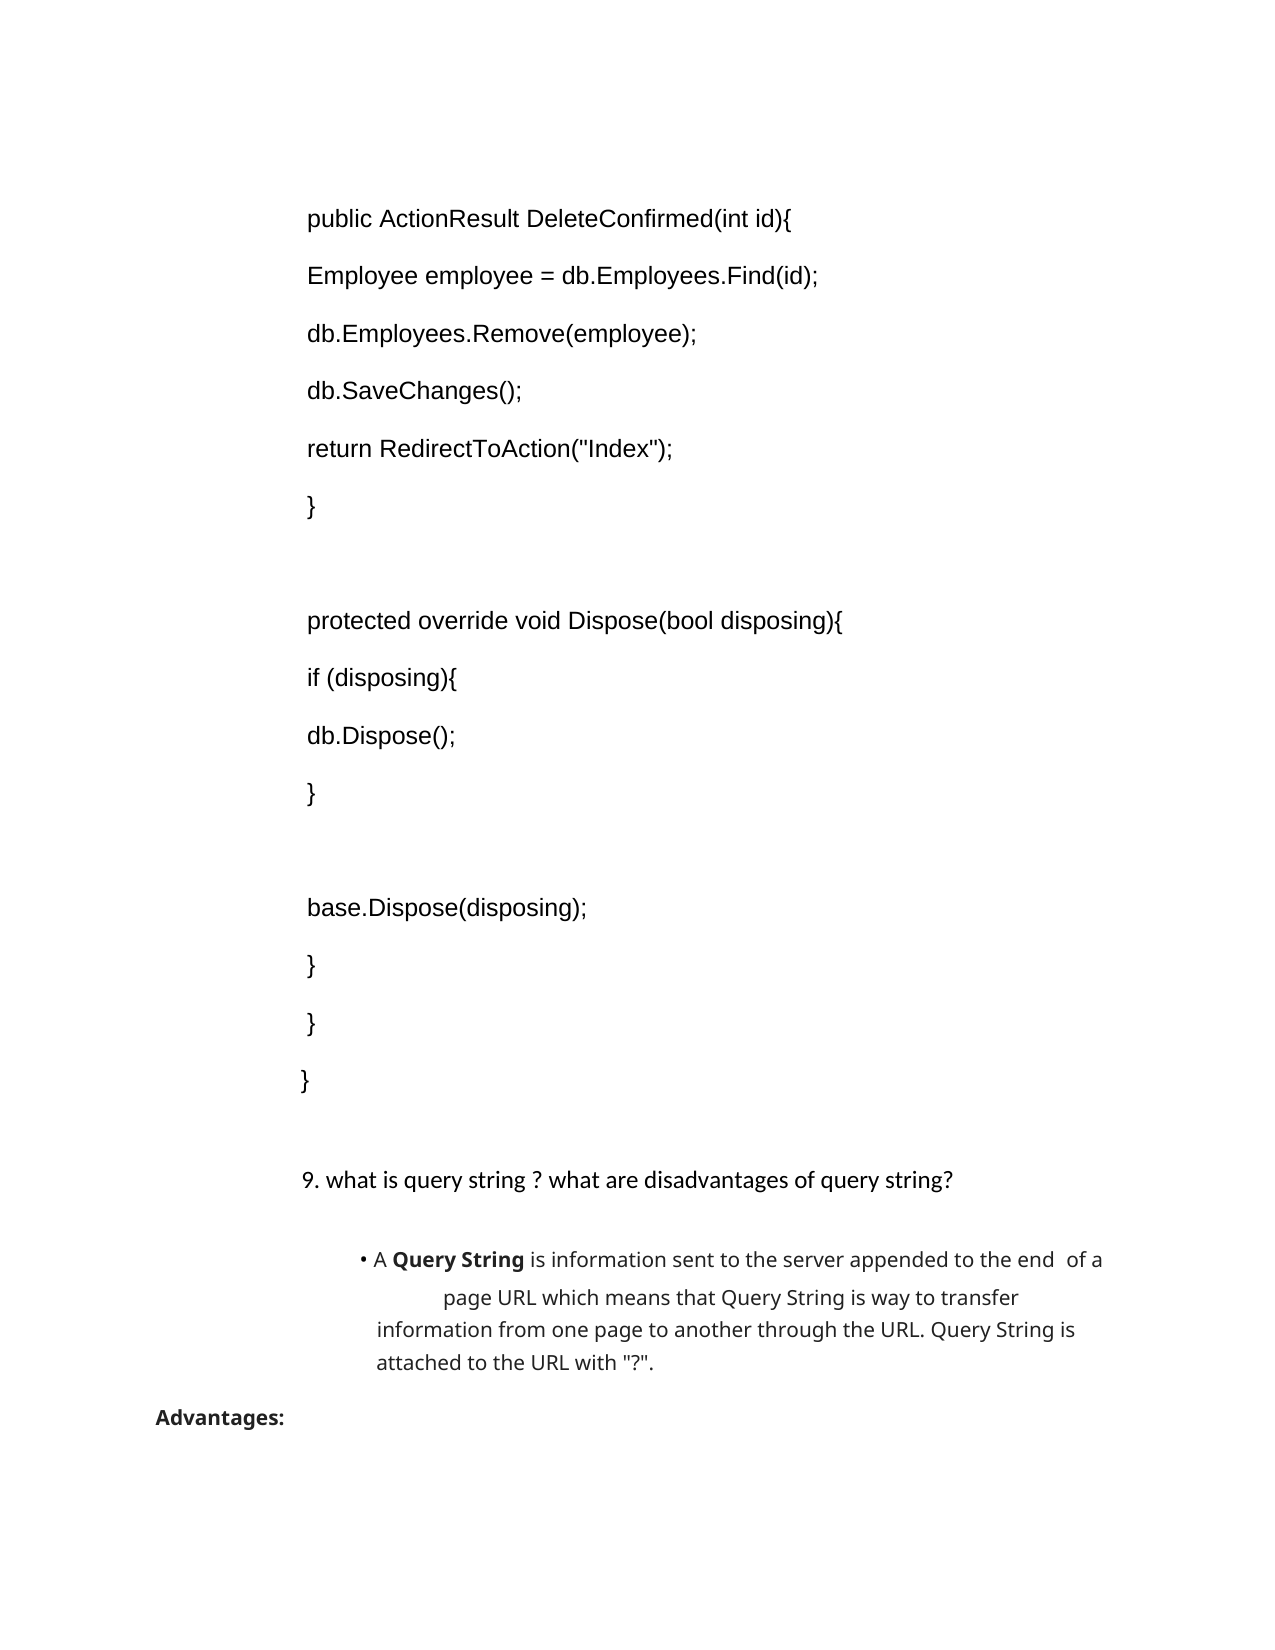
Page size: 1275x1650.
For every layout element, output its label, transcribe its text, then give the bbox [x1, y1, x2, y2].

text } [301, 1065, 1160, 1094]
text db.Employees.Remove(employee); [300, 319, 1160, 347]
text if (disposing){ [300, 663, 1160, 692]
text base.Dispose(disposing); [300, 893, 1160, 922]
text 9. what is query string ? what are disadvantages of query string? [301, 1165, 1160, 1195]
text db.SaveChanges(); [300, 376, 1160, 405]
text } [300, 1008, 1160, 1037]
text } [300, 491, 1160, 520]
text information from one page to another through the URL. Query String is attached to the URL with "?". [376, 1315, 1131, 1376]
text protected override void Dispose(bool disposing){ [300, 606, 1160, 634]
text } [300, 950, 1160, 979]
text public ActionResult DeleteConfirmed(int id){ [300, 204, 1160, 233]
text Employee employee = db.Employees.Find(id); [300, 261, 1160, 290]
text db.Dispose(); [300, 721, 1160, 749]
text return RedirectToAction("Index"); [300, 434, 1160, 462]
text • A Query String is information sent to the server appended to the end of a page URL which means that Query String is way to transfer [339, 1235, 1123, 1312]
text Advantages: [150, 1403, 1160, 1431]
text } [300, 778, 1160, 807]
